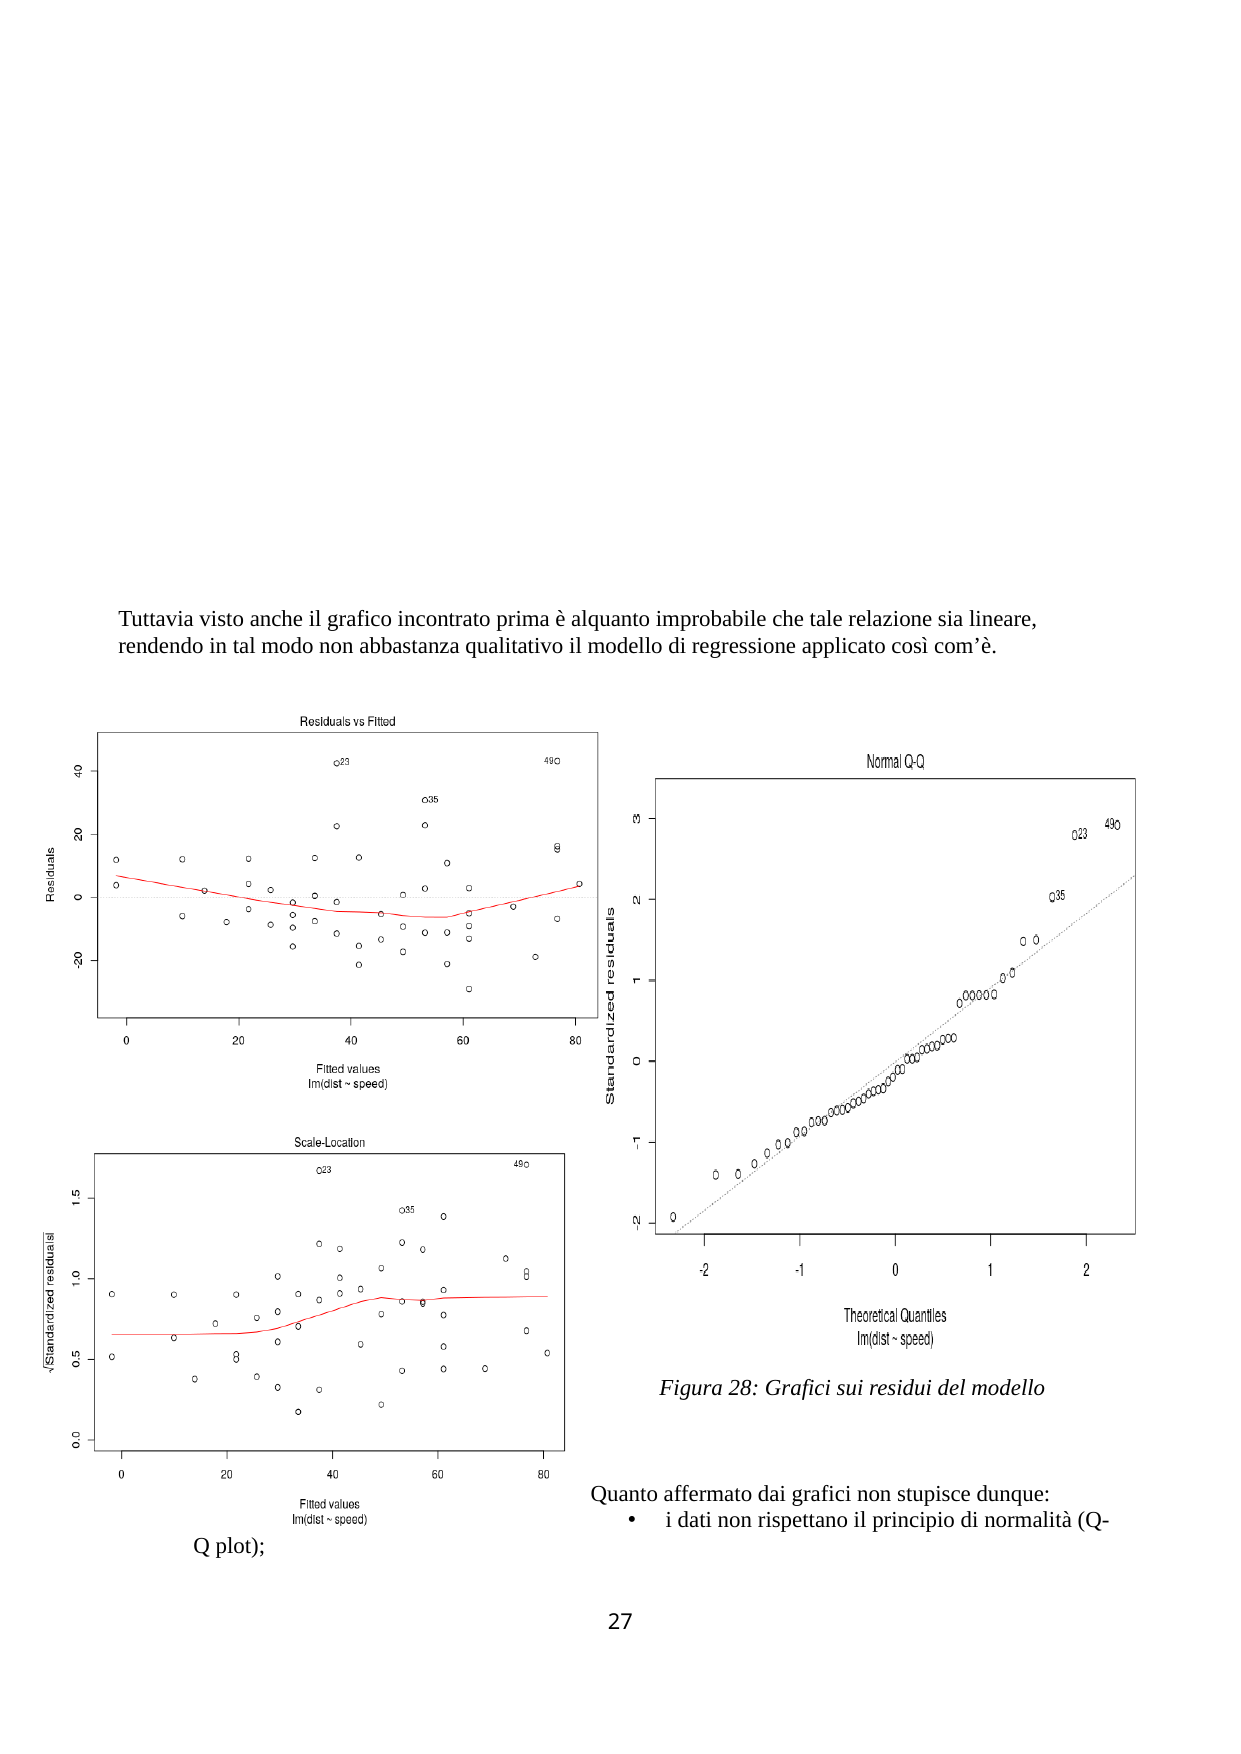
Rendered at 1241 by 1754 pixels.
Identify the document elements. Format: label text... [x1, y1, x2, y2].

text Quanto affermato dai grafici non stupisce dunque: [591, 1480, 1122, 1506]
picture [42, 672, 1162, 1528]
text Tuttavia visto anche il grafico incontrato prima è alquanto improbabile che tale relazione sia lineare, rendendo in tal modo non abbastanza qualitativo il modello di regressione applicato così com’è. [118, 606, 1122, 658]
text Figura 28: Grafici sui residui del modello [591, 1348, 1122, 1401]
list i dati non rispettano il principio di normalità (Q-Q plot); [156, 1506, 1122, 1559]
